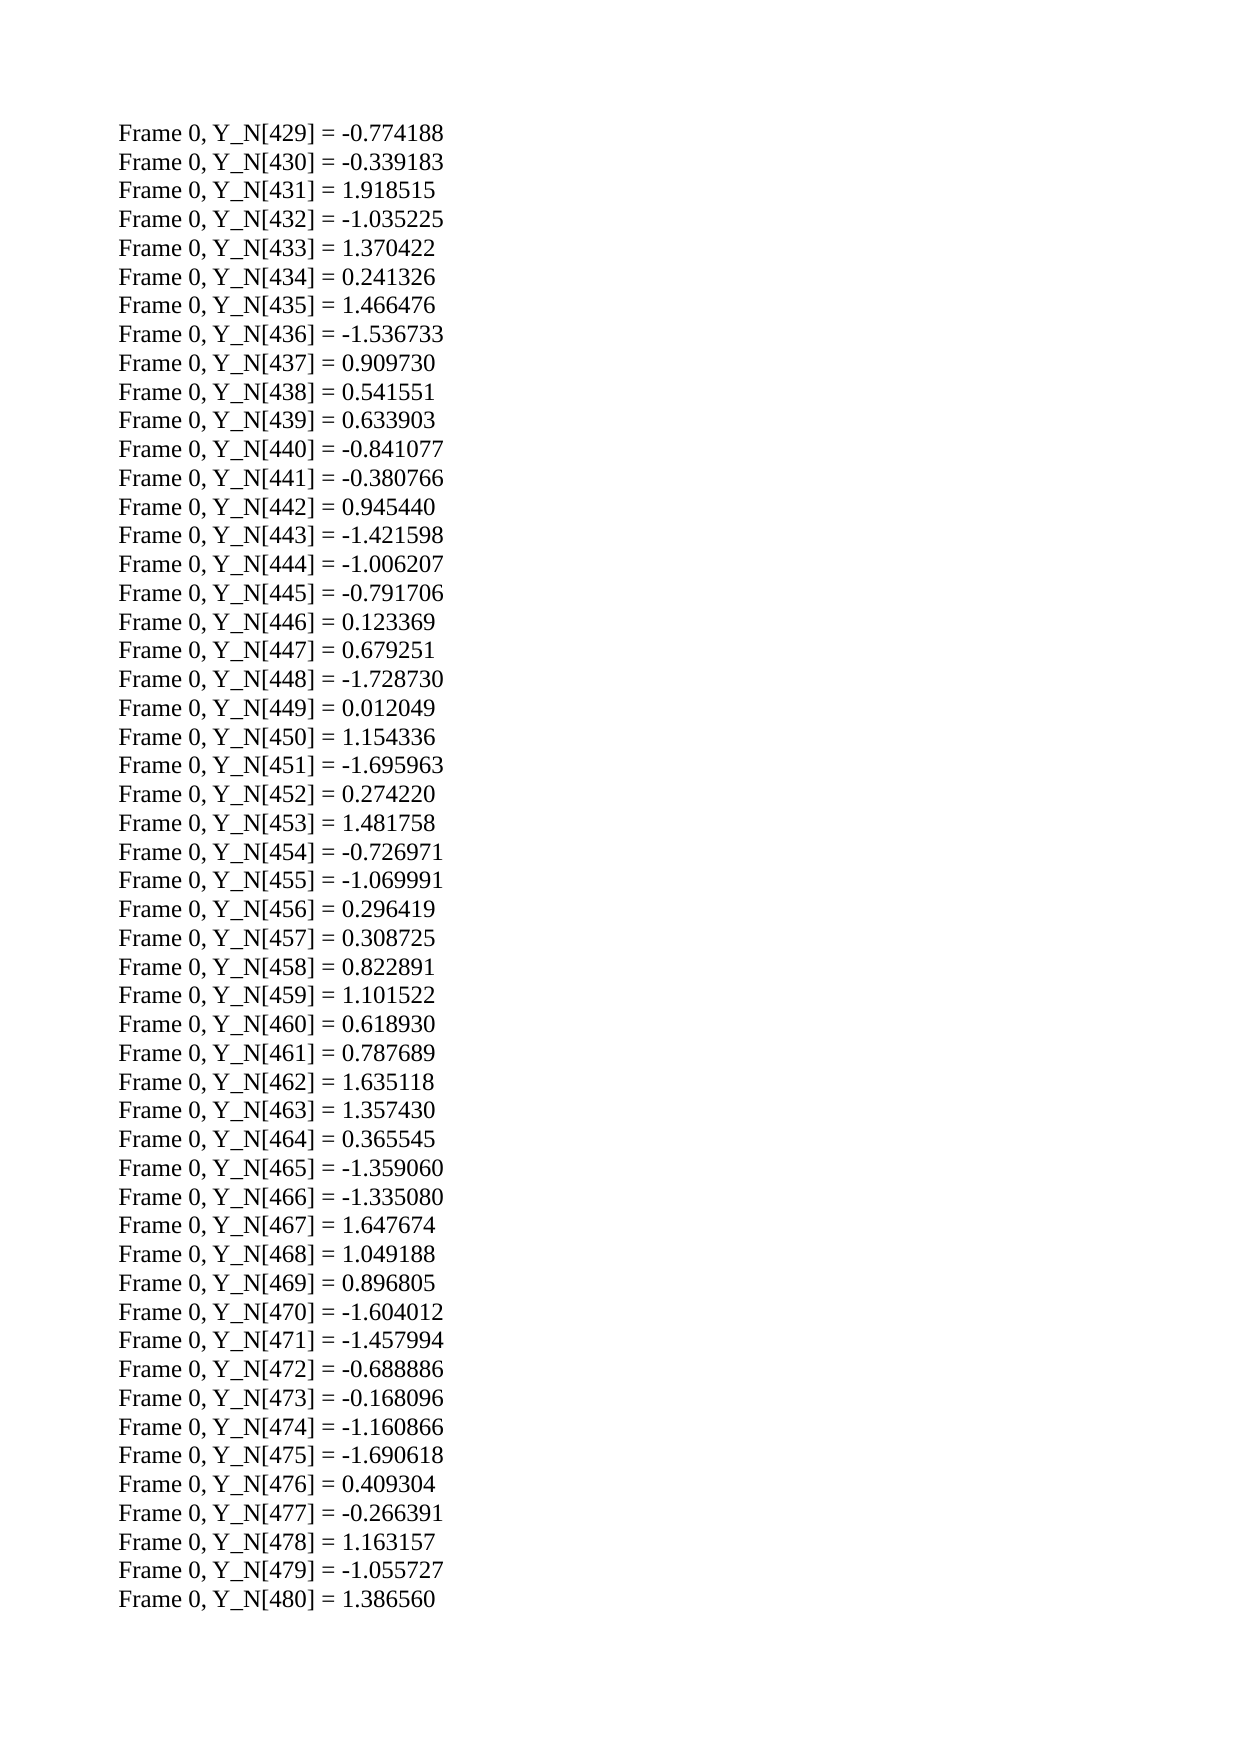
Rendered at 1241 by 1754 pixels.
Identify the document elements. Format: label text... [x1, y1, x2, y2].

text Frame 0, Y_N[435] = 1.466476 [118, 291, 1122, 319]
text Frame 0, Y_N[462] = 1.635118 [118, 1067, 1122, 1096]
text Frame 0, Y_N[443] = -1.421598 [118, 521, 1122, 549]
text Frame 0, Y_N[479] = -1.055727 [118, 1556, 1122, 1584]
text Frame 0, Y_N[477] = -0.266391 [118, 1498, 1122, 1527]
text Frame 0, Y_N[437] = 0.909730 [118, 348, 1122, 377]
text Frame 0, Y_N[475] = -1.690618 [118, 1441, 1122, 1469]
text Frame 0, Y_N[449] = 0.012049 [118, 693, 1122, 722]
text Frame 0, Y_N[465] = -1.359060 [118, 1153, 1122, 1182]
text Frame 0, Y_N[440] = -0.841077 [118, 434, 1122, 463]
text Frame 0, Y_N[473] = -0.168096 [118, 1383, 1122, 1412]
text Frame 0, Y_N[461] = 0.787689 [118, 1038, 1122, 1067]
text Frame 0, Y_N[431] = 1.918515 [118, 176, 1122, 204]
text Frame 0, Y_N[455] = -1.069991 [118, 866, 1122, 894]
text Frame 0, Y_N[456] = 0.296419 [118, 894, 1122, 923]
text Frame 0, Y_N[452] = 0.274220 [118, 779, 1122, 808]
text Frame 0, Y_N[453] = 1.481758 [118, 808, 1122, 837]
text Frame 0, Y_N[463] = 1.357430 [118, 1096, 1122, 1124]
text Frame 0, Y_N[441] = -0.380766 [118, 463, 1122, 492]
text Frame 0, Y_N[430] = -0.339183 [118, 147, 1122, 176]
text Frame 0, Y_N[468] = 1.049188 [118, 1239, 1122, 1268]
text Frame 0, Y_N[467] = 1.647674 [118, 1211, 1122, 1239]
text Frame 0, Y_N[434] = 0.241326 [118, 262, 1122, 291]
text Frame 0, Y_N[478] = 1.163157 [118, 1527, 1122, 1556]
text Frame 0, Y_N[432] = -1.035225 [118, 204, 1122, 233]
text Frame 0, Y_N[471] = -1.457994 [118, 1326, 1122, 1354]
text Frame 0, Y_N[466] = -1.335080 [118, 1182, 1122, 1211]
text Frame 0, Y_N[429] = -0.774188 [118, 118, 1122, 147]
text Frame 0, Y_N[459] = 1.101522 [118, 981, 1122, 1009]
text Frame 0, Y_N[454] = -0.726971 [118, 837, 1122, 866]
text Frame 0, Y_N[457] = 0.308725 [118, 923, 1122, 952]
text Frame 0, Y_N[474] = -1.160866 [118, 1412, 1122, 1441]
text Frame 0, Y_N[448] = -1.728730 [118, 664, 1122, 693]
text Frame 0, Y_N[439] = 0.633903 [118, 406, 1122, 434]
text Frame 0, Y_N[450] = 1.154336 [118, 722, 1122, 751]
text Frame 0, Y_N[447] = 0.679251 [118, 636, 1122, 664]
text Frame 0, Y_N[442] = 0.945440 [118, 492, 1122, 521]
text Frame 0, Y_N[446] = 0.123369 [118, 607, 1122, 636]
text Frame 0, Y_N[476] = 0.409304 [118, 1469, 1122, 1498]
text Frame 0, Y_N[470] = -1.604012 [118, 1297, 1122, 1326]
text Frame 0, Y_N[469] = 0.896805 [118, 1268, 1122, 1297]
text Frame 0, Y_N[480] = 1.386560 [118, 1584, 1122, 1613]
text Frame 0, Y_N[444] = -1.006207 [118, 549, 1122, 578]
text Frame 0, Y_N[472] = -0.688886 [118, 1354, 1122, 1383]
text Frame 0, Y_N[464] = 0.365545 [118, 1124, 1122, 1153]
text Frame 0, Y_N[460] = 0.618930 [118, 1009, 1122, 1038]
text Frame 0, Y_N[451] = -1.695963 [118, 751, 1122, 779]
text Frame 0, Y_N[445] = -0.791706 [118, 578, 1122, 607]
text Frame 0, Y_N[458] = 0.822891 [118, 952, 1122, 981]
text Frame 0, Y_N[438] = 0.541551 [118, 377, 1122, 406]
text Frame 0, Y_N[433] = 1.370422 [118, 233, 1122, 262]
text Frame 0, Y_N[436] = -1.536733 [118, 319, 1122, 348]
